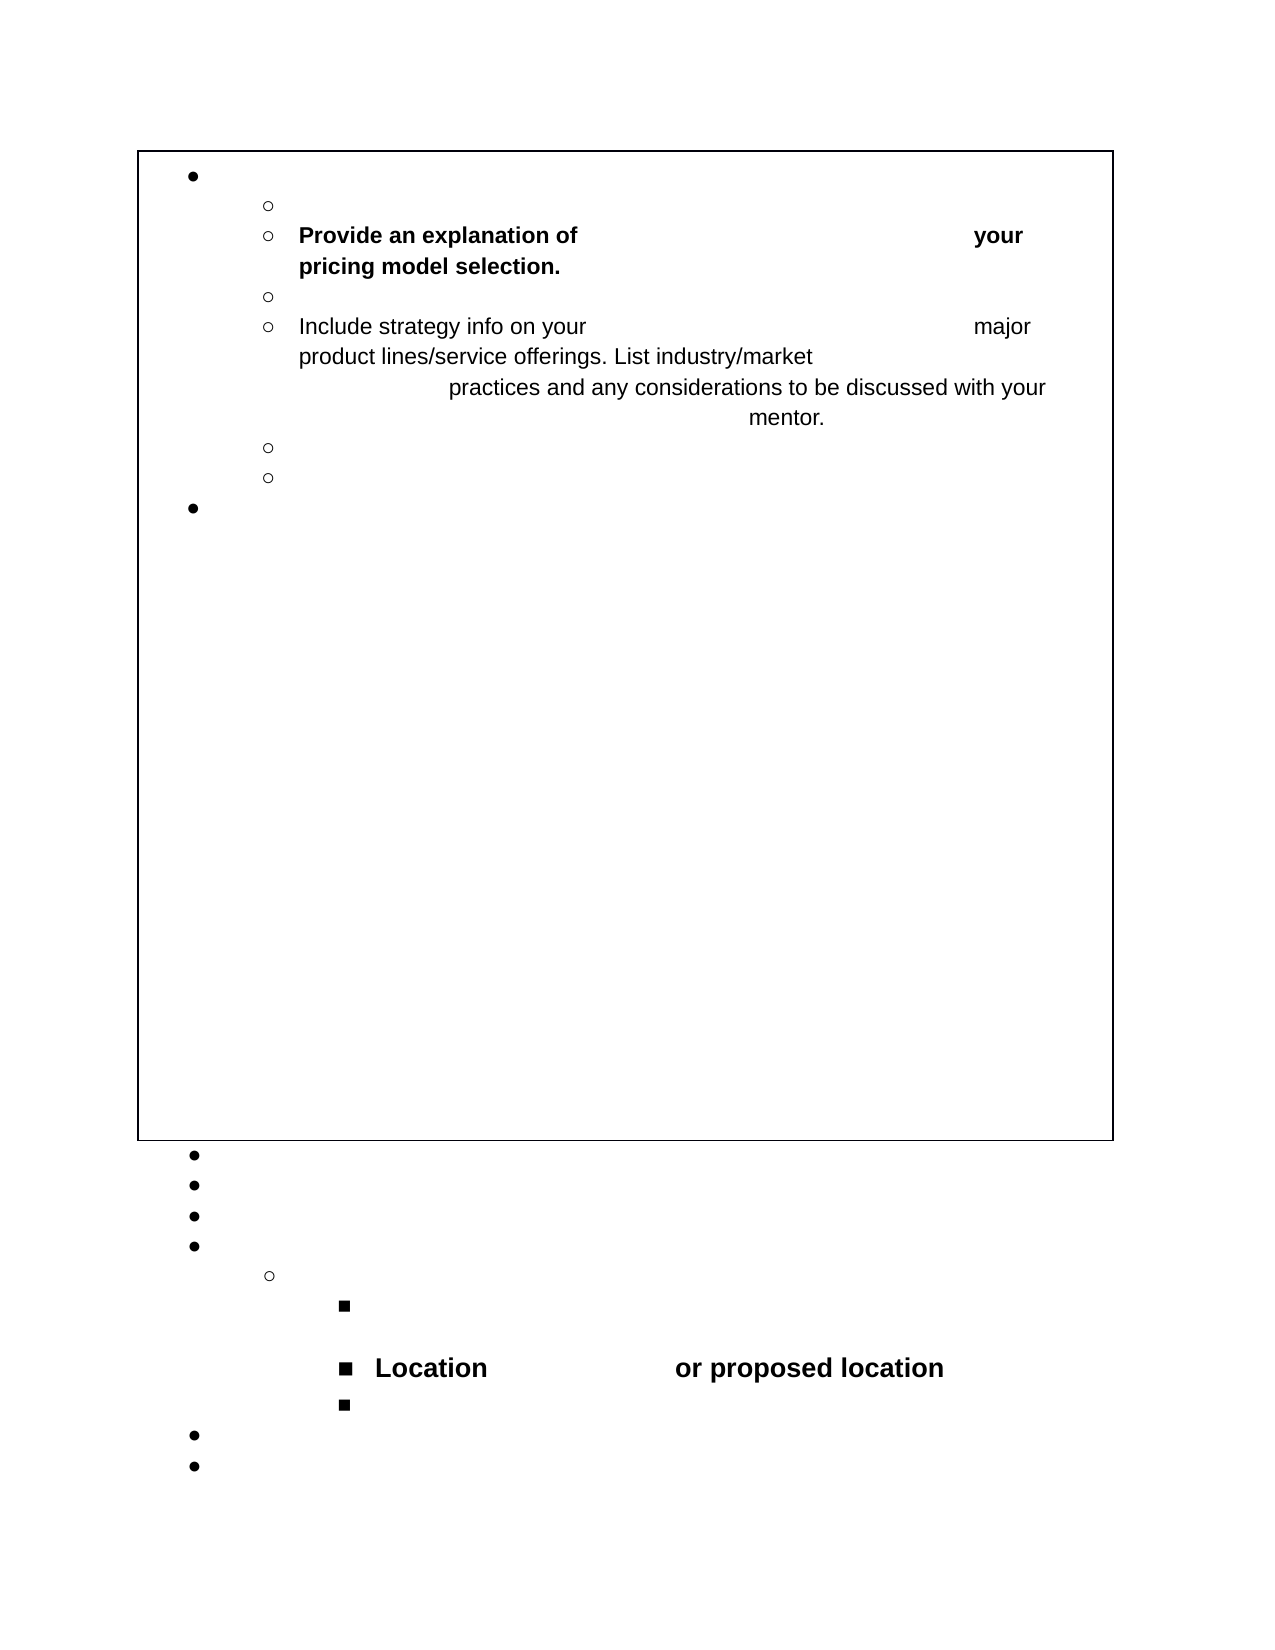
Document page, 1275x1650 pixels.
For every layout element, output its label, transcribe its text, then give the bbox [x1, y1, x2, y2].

table_cell Provide an explanation of your pricing model selection. Include strategy info on your major product lines/service offerings. List industry/market practices and any considerations to be discussed with your mentor. [139, 152, 1112, 1139]
subtitle Location or proposed location [337, 1352, 1125, 1383]
